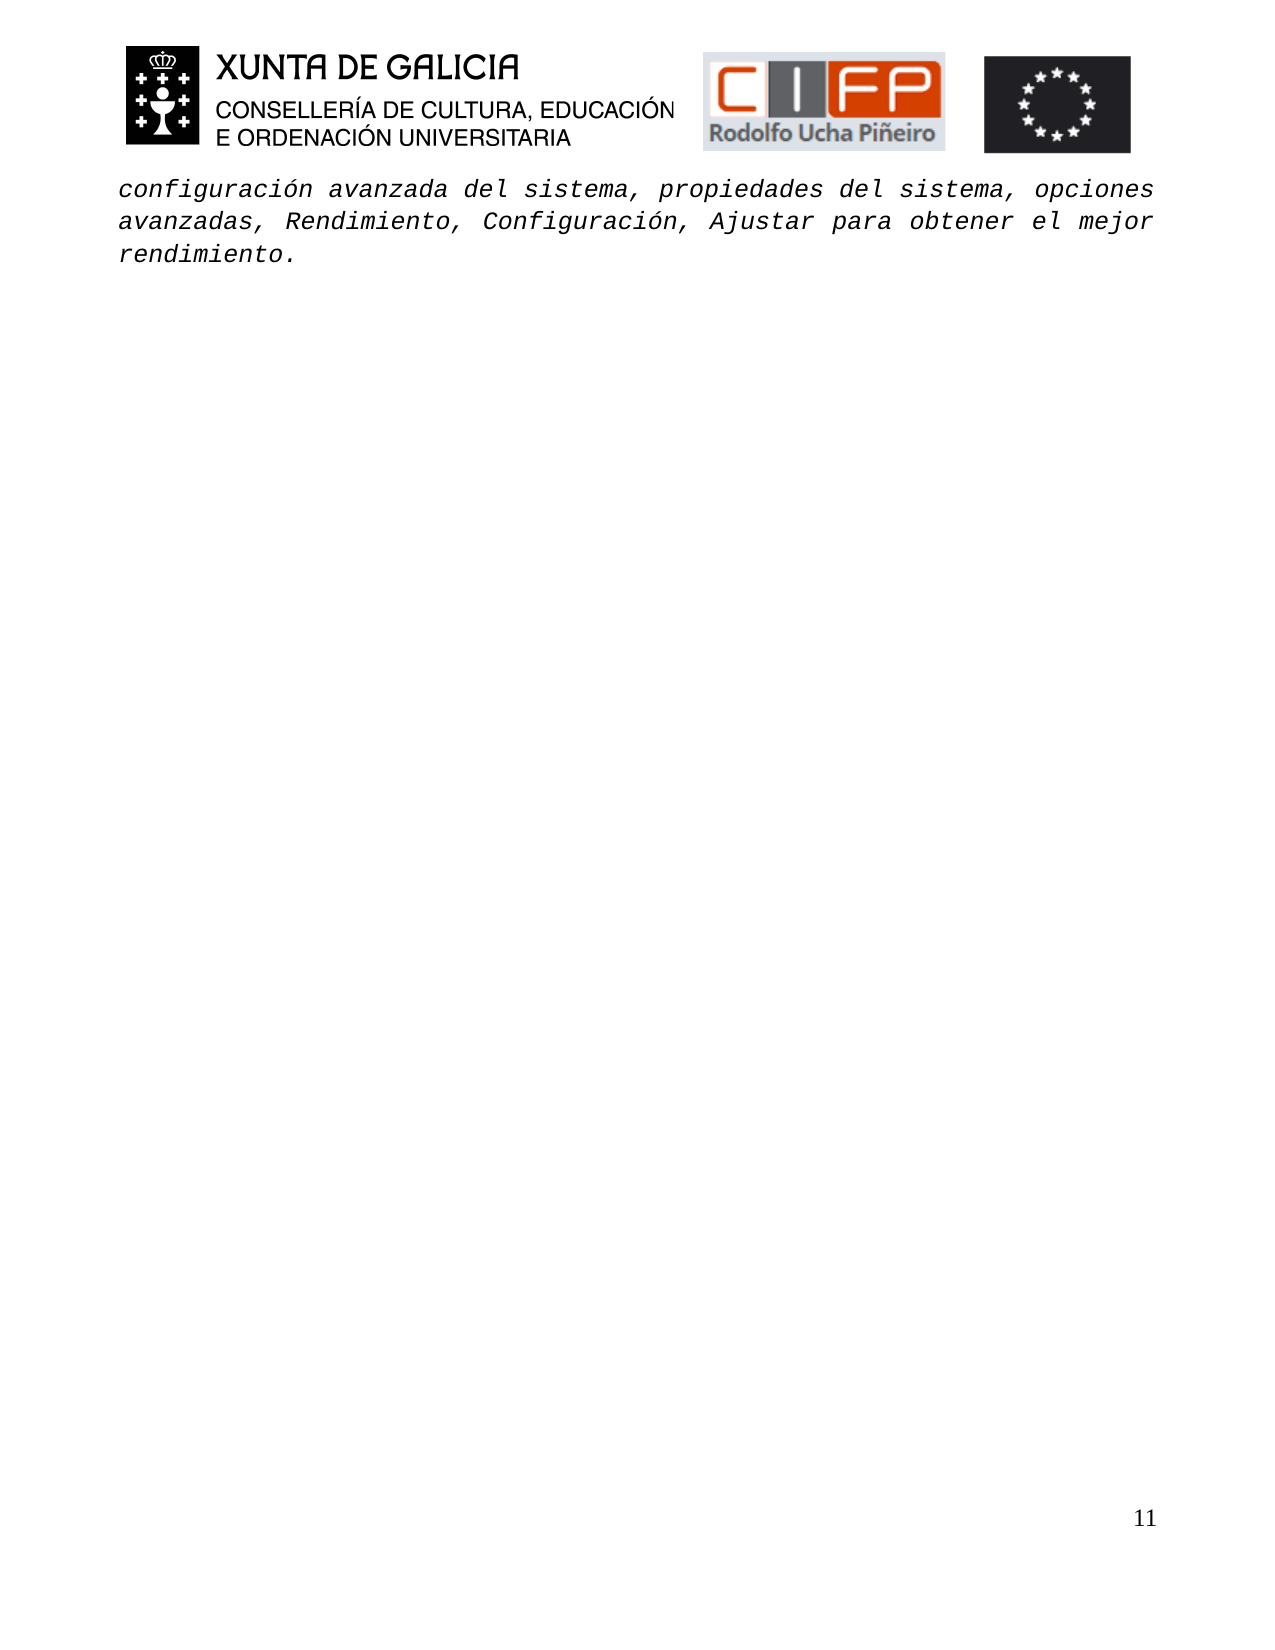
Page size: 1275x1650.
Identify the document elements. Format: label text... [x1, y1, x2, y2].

text configuración avanzada del sistema, propiedades del sistema, opciones avanzadas, Rendimiento, Configuración, Ajustar para obtener el mejor rendimiento. [118, 176, 1157, 270]
picture [983, 55, 1134, 155]
picture [703, 52, 946, 151]
picture [126, 46, 674, 146]
